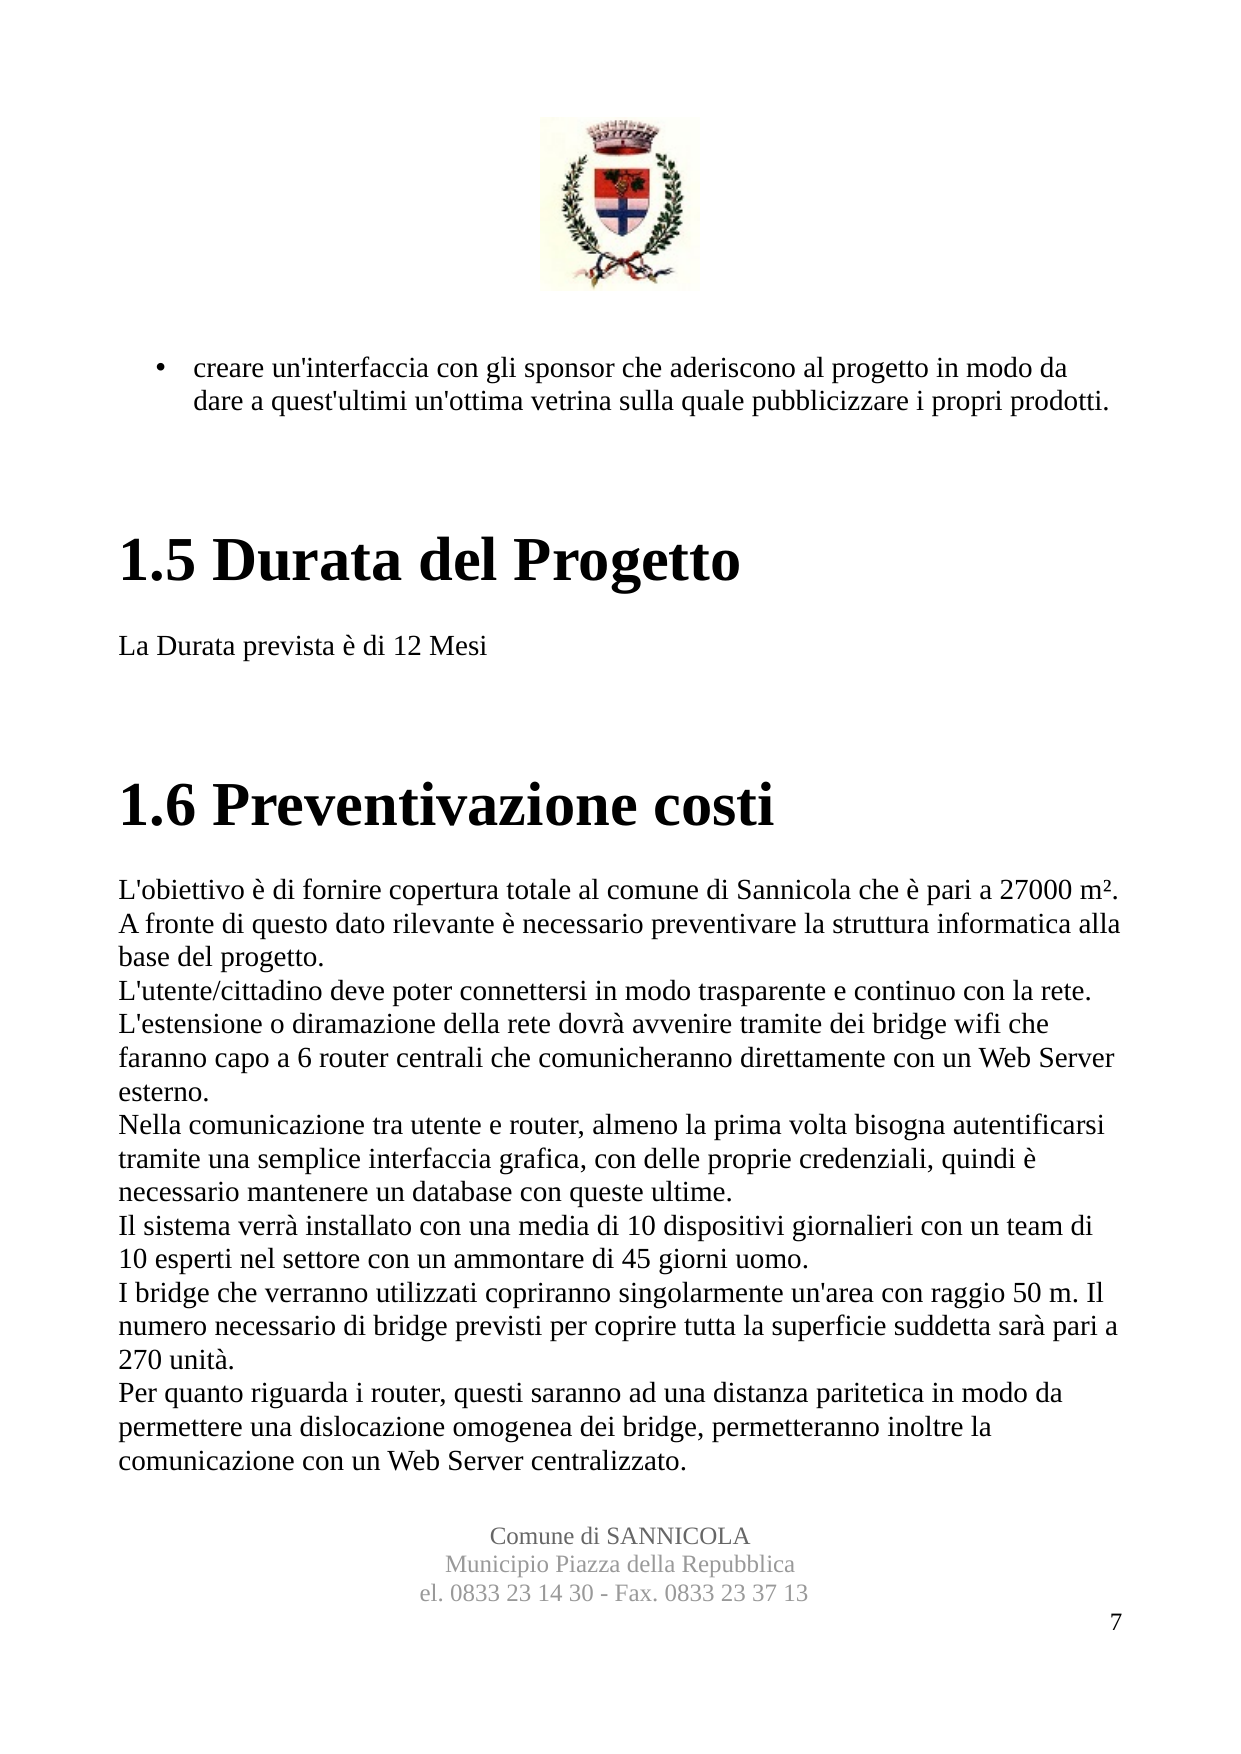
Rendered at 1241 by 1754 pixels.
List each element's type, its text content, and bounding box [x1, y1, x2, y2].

text I bridge che verranno utilizzati copriranno singolarmente un'area con raggio 50 m. Il numero necessario di bridge previsti per coprire tutta la superficie suddetta sarà pari a 270 unità. [118, 1275, 1122, 1376]
text La Durata prevista è di 12 Mesi [118, 628, 1122, 661]
text L'utente/cittadino deve poter connettersi in modo trasparente e continuo con la rete. L'estensione o diramazione della rete dovrà avvenire tramite dei bridge wifi che faranno capo a 6 router centrali che comunicheranno direttamente con un Web Server esterno. [118, 973, 1122, 1107]
text A fronte di questo dato rilevante è necessario preventivare la struttura informatica alla base del progetto. [118, 906, 1122, 973]
text 1.5 Durata del Progetto [118, 522, 1122, 594]
list creare un'interfaccia con gli sponsor che aderiscono al progetto in modo da dare a quest'ultimi un'ottima vetrina sulla quale pubblicizzare i propri prodotti. [156, 350, 1122, 417]
text Per quanto riguarda i router, questi saranno ad una distanza paritetica in modo da permettere una dislocazione omogenea dei bridge, permetteranno inoltre la comunicazione con un Web Server centralizzato. [118, 1376, 1122, 1476]
text Il sistema verrà installato con una media di 10 dispositivi giornalieri con un team di 10 esperti nel settore con un ammontare di 45 giorni uomo. [118, 1208, 1122, 1275]
picture [540, 117, 700, 291]
text Nella comunicazione tra utente e router, almeno la prima volta bisogna autentificarsi tramite una semplice interfaccia grafica, con delle proprie credenziali, quindi è necessario mantenere un database con queste ultime. [118, 1107, 1122, 1208]
text L'obiettivo è di fornire copertura totale al comune di Sannicola che è pari a 27000 m². [118, 872, 1122, 906]
text 1.6 Preventivazione costi [118, 767, 1122, 839]
